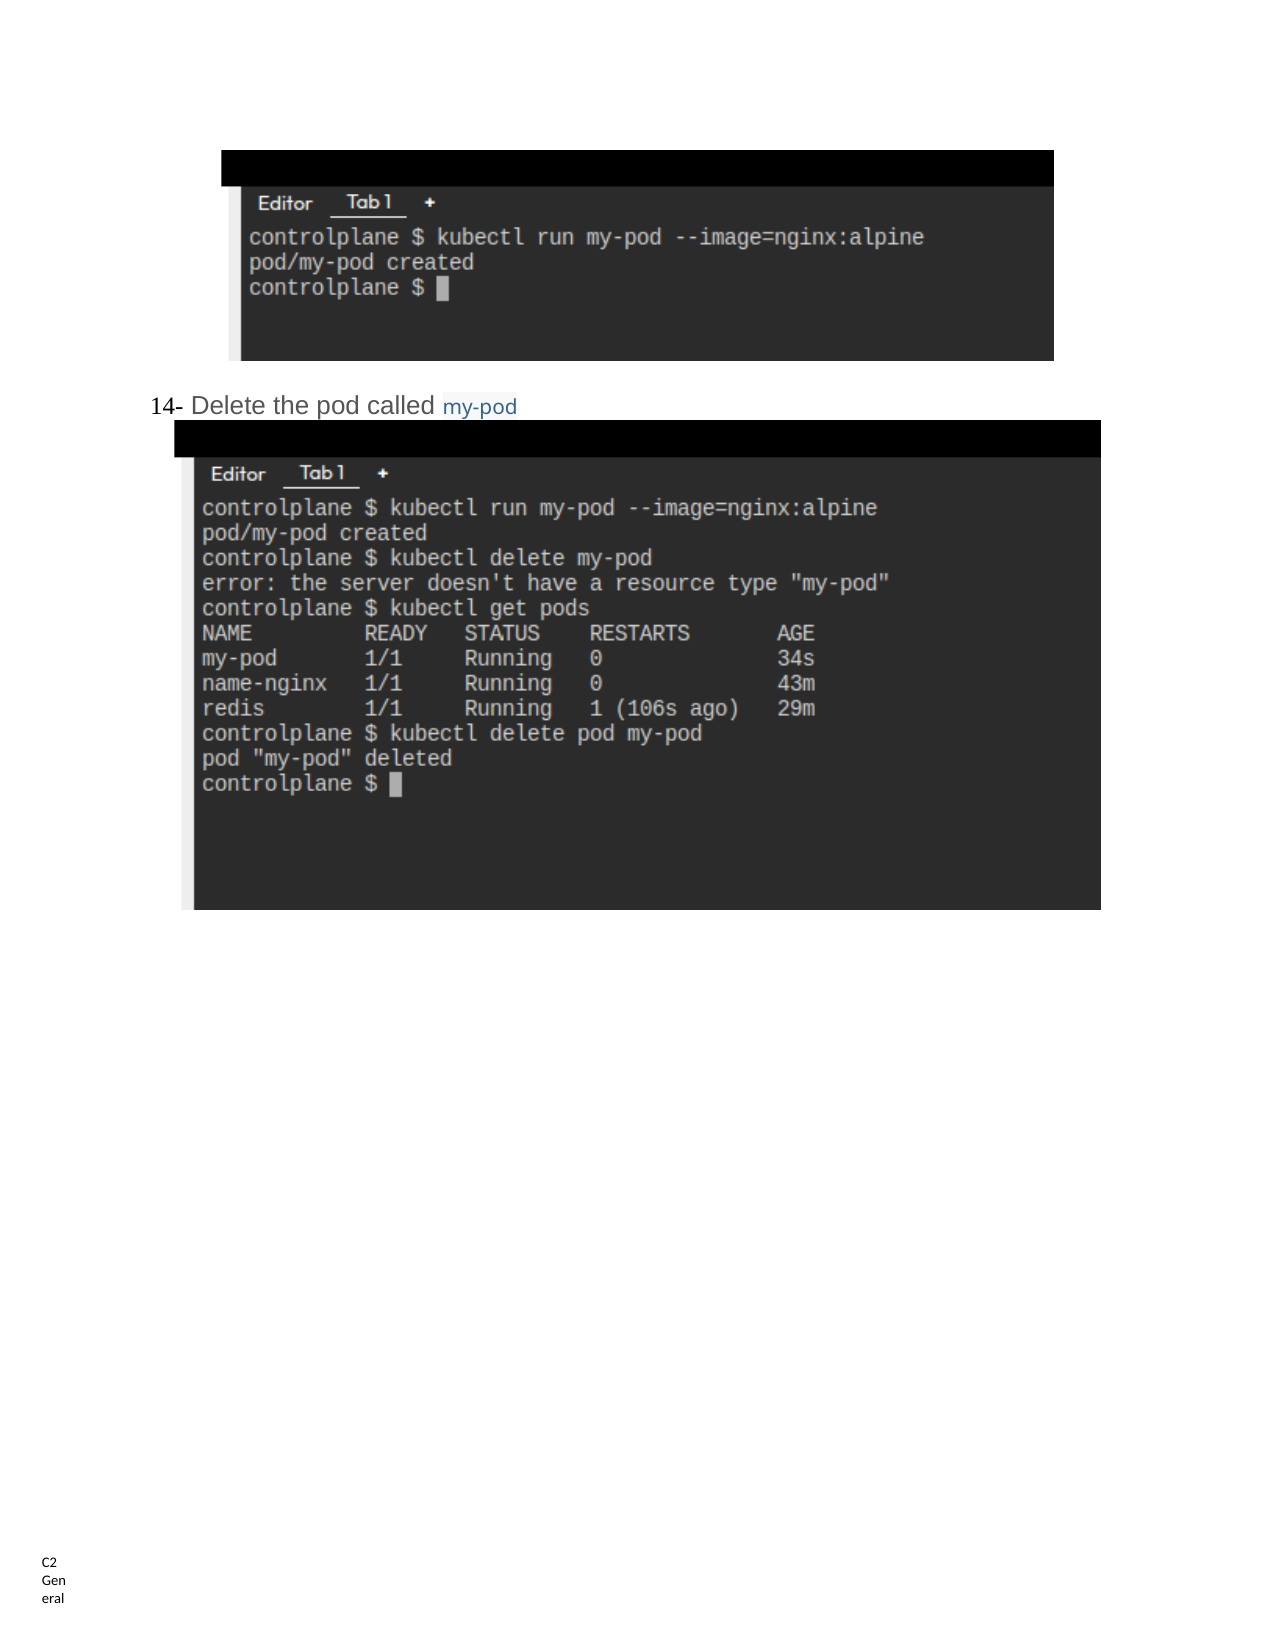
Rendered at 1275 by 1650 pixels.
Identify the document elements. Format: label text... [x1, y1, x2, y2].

text 14- Delete the pod called my-pod [150, 390, 1125, 420]
picture [174, 420, 1101, 910]
picture [221, 150, 1054, 361]
